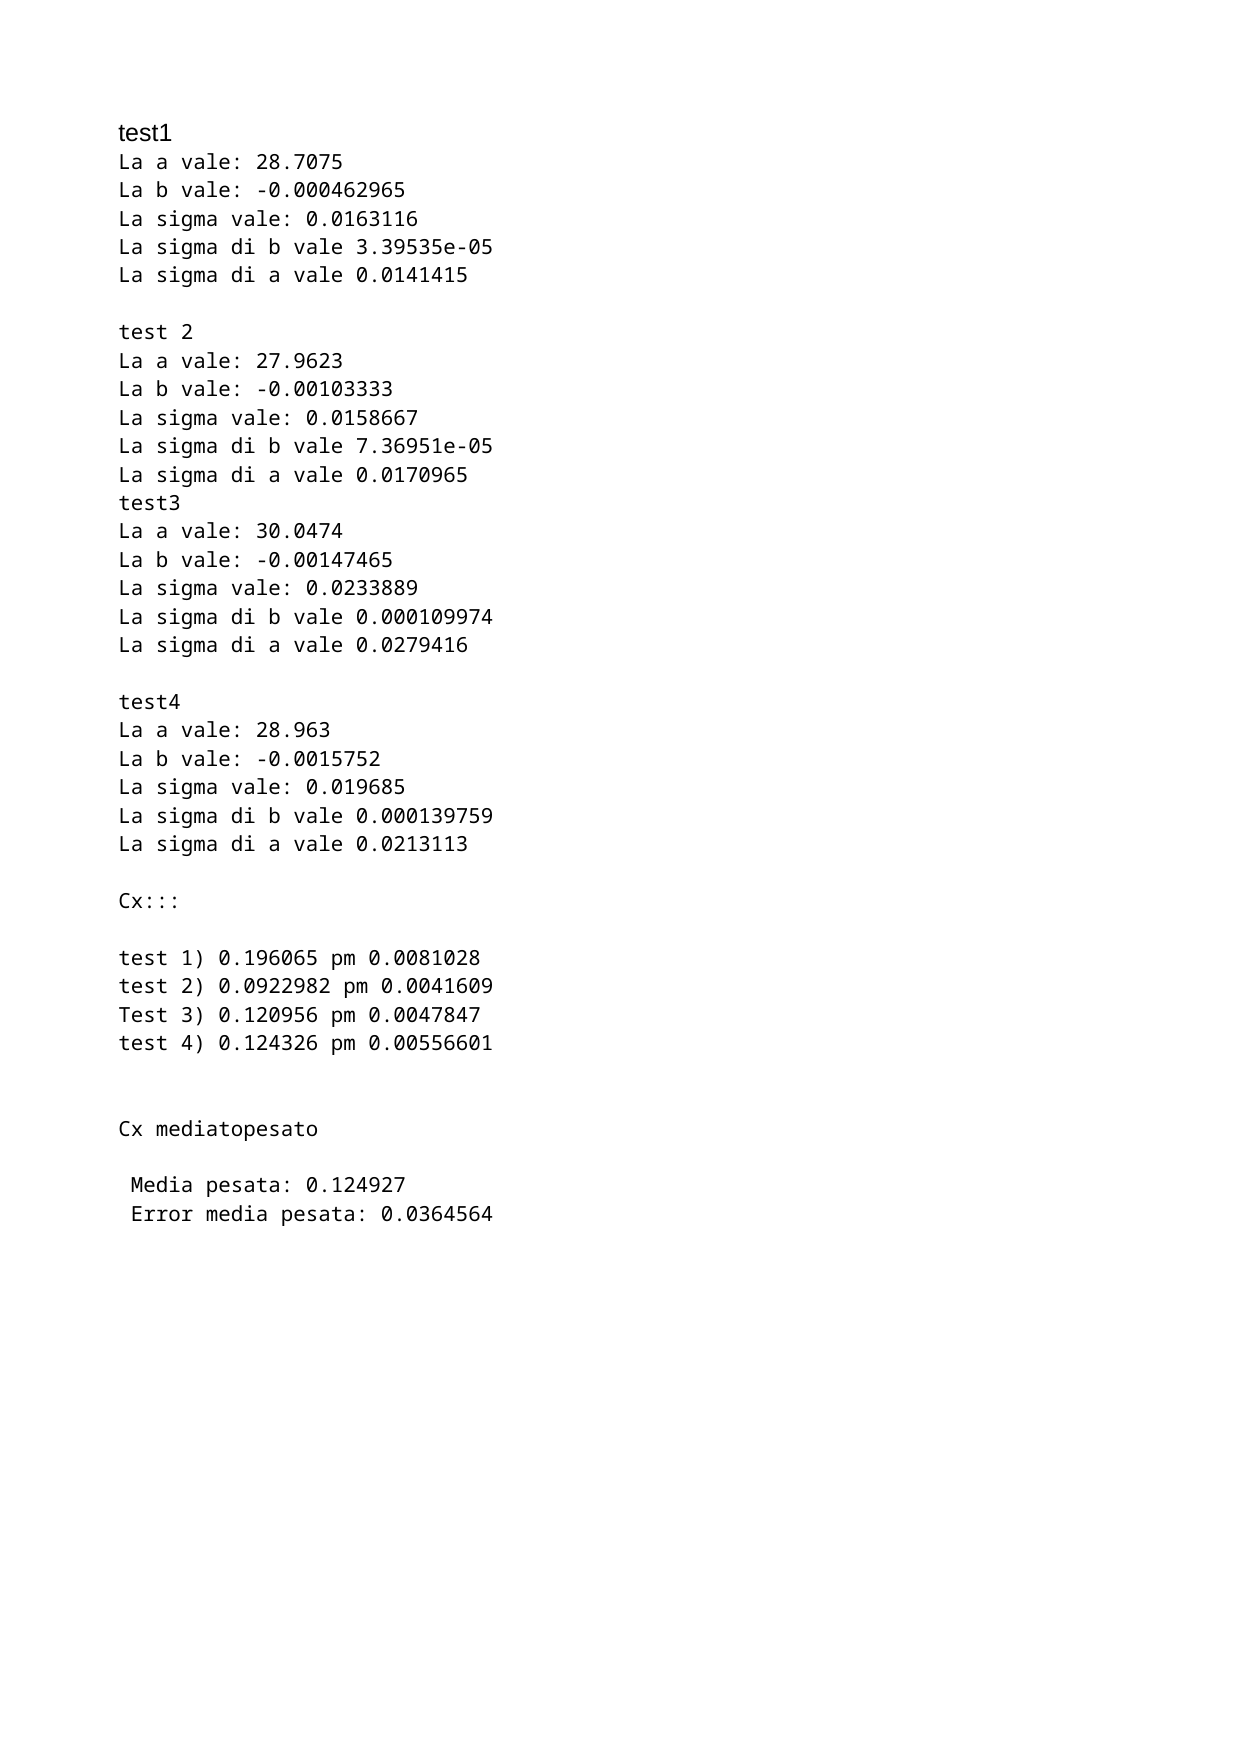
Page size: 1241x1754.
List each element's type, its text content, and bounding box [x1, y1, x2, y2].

text La sigma vale: 0.0158667 [118, 403, 1122, 431]
text La sigma di b vale 0.000139759 [118, 801, 1122, 829]
text La sigma di a vale 0.0279416 [118, 630, 1122, 659]
text La sigma di b vale 3.39535e-05 [118, 232, 1122, 261]
text La a vale: 30.0474 [118, 517, 1122, 545]
text La a vale: 28.7075 [118, 147, 1122, 175]
text La sigma di b vale 7.36951e-05 [118, 431, 1122, 460]
text test1 [118, 118, 1122, 147]
text test 2 [118, 317, 1122, 346]
text La b vale: -0.000462965 [118, 175, 1122, 204]
text La a vale: 28.963 [118, 716, 1122, 744]
text Error media pesata: 0.0364564 [118, 1199, 1122, 1227]
text test3 [118, 488, 1122, 517]
text Media pesata: 0.124927 [118, 1171, 1122, 1199]
text La b vale: -0.00147465 [118, 545, 1122, 573]
text test 1) 0.196065 pm 0.0081028 [118, 943, 1122, 972]
text La sigma di a vale 0.0141415 [118, 261, 1122, 289]
text La sigma di a vale 0.0213113 [118, 829, 1122, 858]
text Cx mediatopesato [118, 1114, 1122, 1142]
text La sigma vale: 0.0163116 [118, 204, 1122, 232]
text La sigma di a vale 0.0170965 [118, 460, 1122, 488]
text Cx::: [118, 886, 1122, 915]
text La sigma vale: 0.019685 [118, 772, 1122, 801]
text test 4) 0.124326 pm 0.00556601 [118, 1028, 1122, 1057]
text test 2) 0.0922982 pm 0.0041609 [118, 972, 1122, 1000]
text La sigma di b vale 0.000109974 [118, 602, 1122, 630]
text Test 3) 0.120956 pm 0.0047847 [118, 1000, 1122, 1028]
text La sigma vale: 0.0233889 [118, 573, 1122, 602]
text La b vale: -0.0015752 [118, 744, 1122, 772]
text test4 [118, 687, 1122, 716]
text La b vale: -0.00103333 [118, 374, 1122, 403]
text La a vale: 27.9623 [118, 346, 1122, 374]
